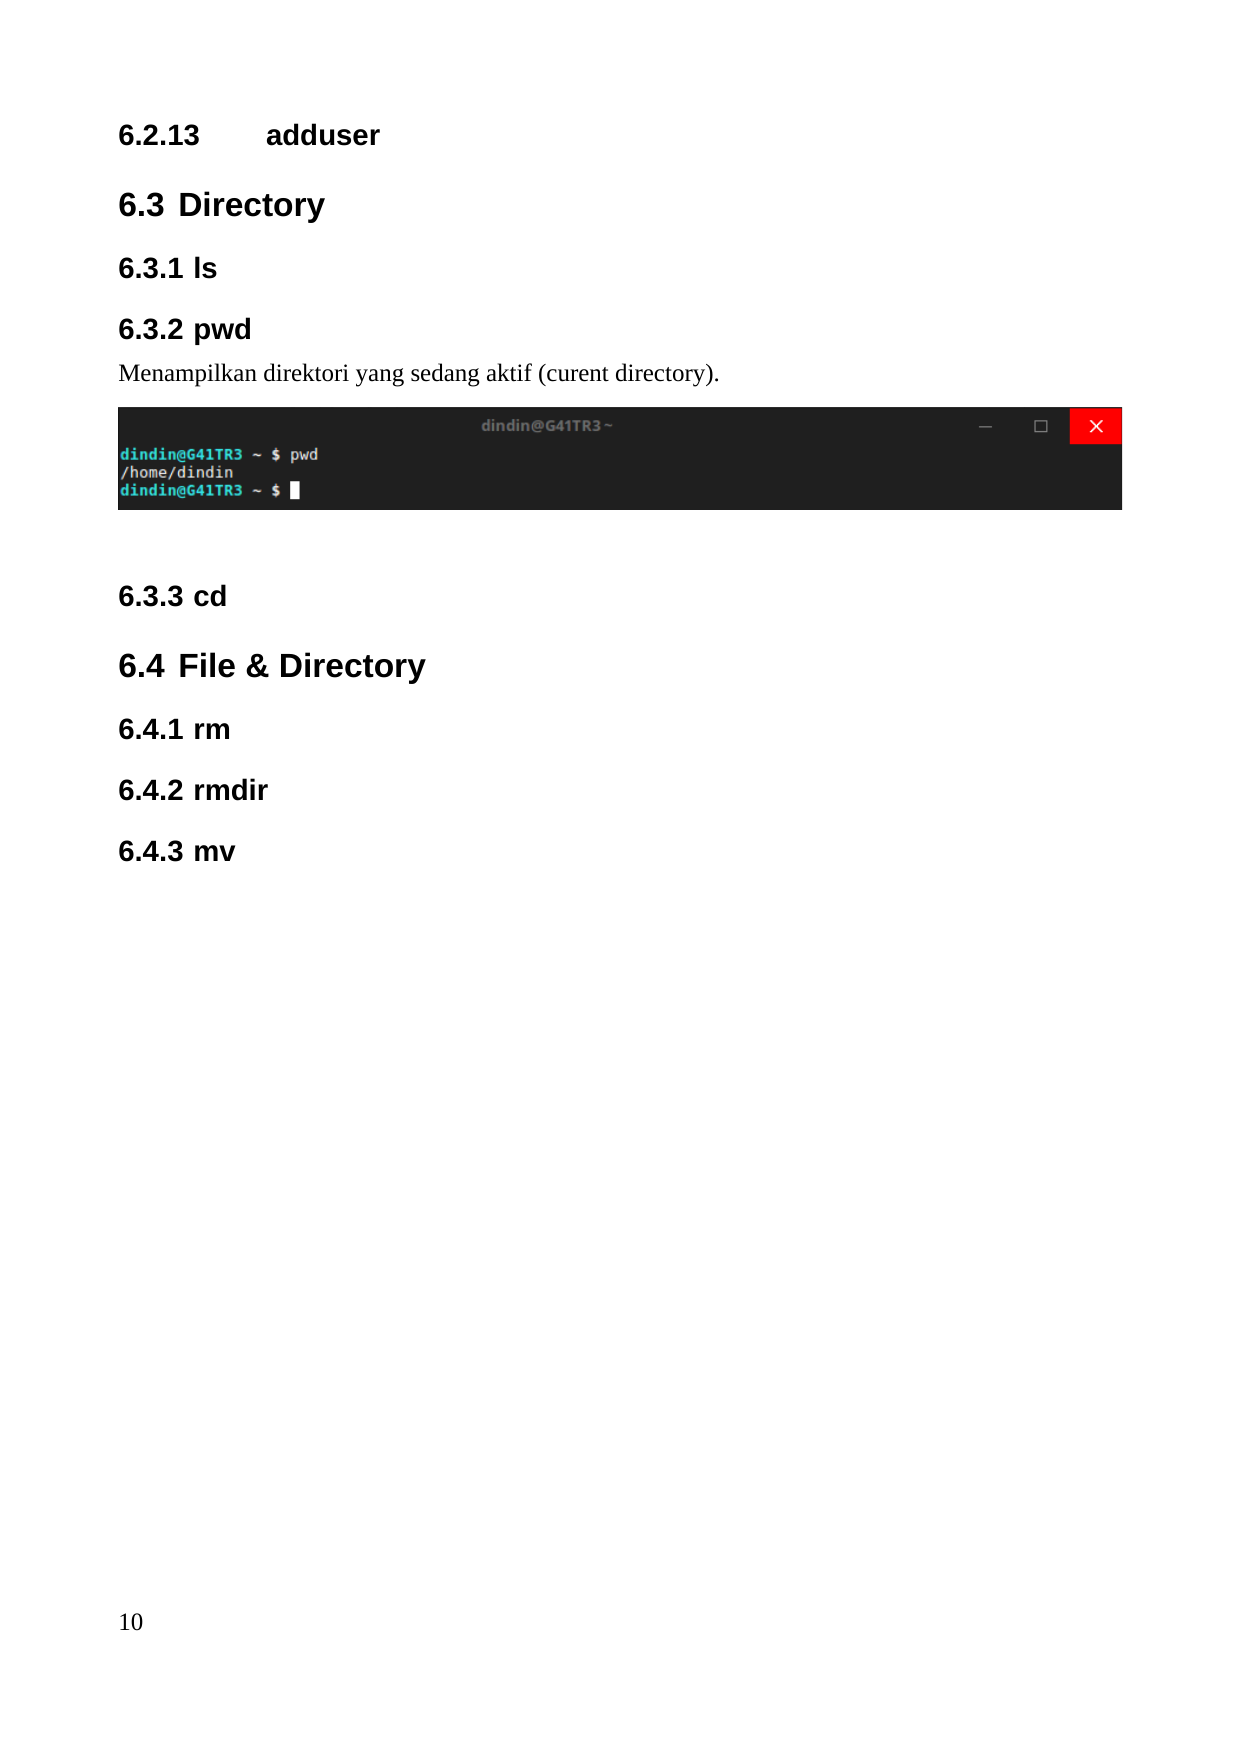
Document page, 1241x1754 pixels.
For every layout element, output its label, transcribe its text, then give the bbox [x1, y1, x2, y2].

subtitle cd [118, 579, 1122, 613]
text Menampilkan direktori yang sedang aktif (curent directory). [118, 358, 1122, 387]
subtitle mv [118, 833, 1122, 867]
picture [118, 407, 1123, 510]
subtitle ls [118, 251, 1122, 285]
subtitle rm [118, 712, 1122, 746]
subtitle pwd [118, 312, 1122, 346]
subtitle Directory [118, 185, 1122, 224]
subtitle File & Directory [118, 646, 1122, 685]
subtitle adduser [118, 118, 1122, 152]
subtitle rmdir [118, 773, 1122, 806]
